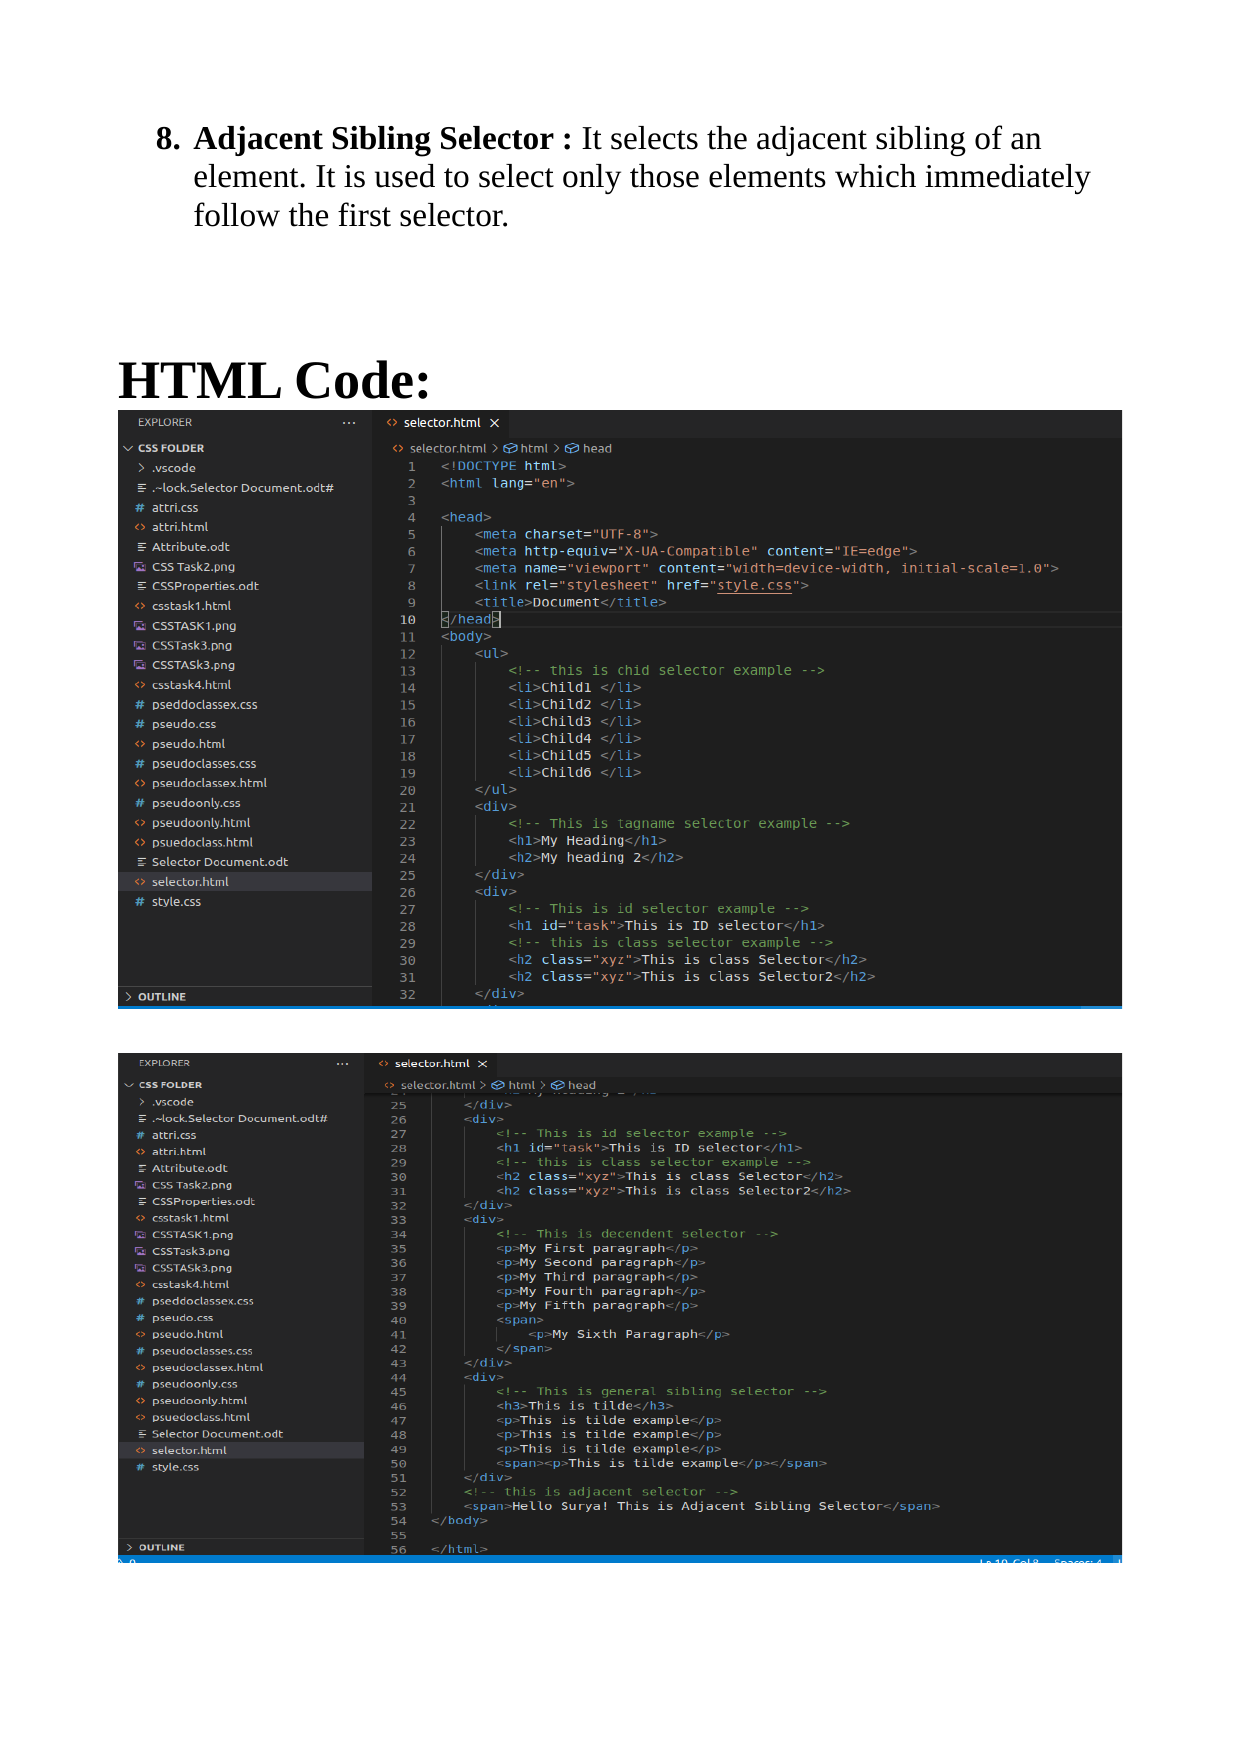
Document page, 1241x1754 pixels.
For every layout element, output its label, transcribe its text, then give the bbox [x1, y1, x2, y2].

text HTML Code: [118, 348, 1122, 410]
picture [118, 1053, 1123, 1563]
picture [118, 410, 1123, 1009]
list Adjacent Sibling Selector : It selects the adjacent sibling of an element. It is used to select only those elements which immediately follow the first selector. [156, 118, 1122, 233]
